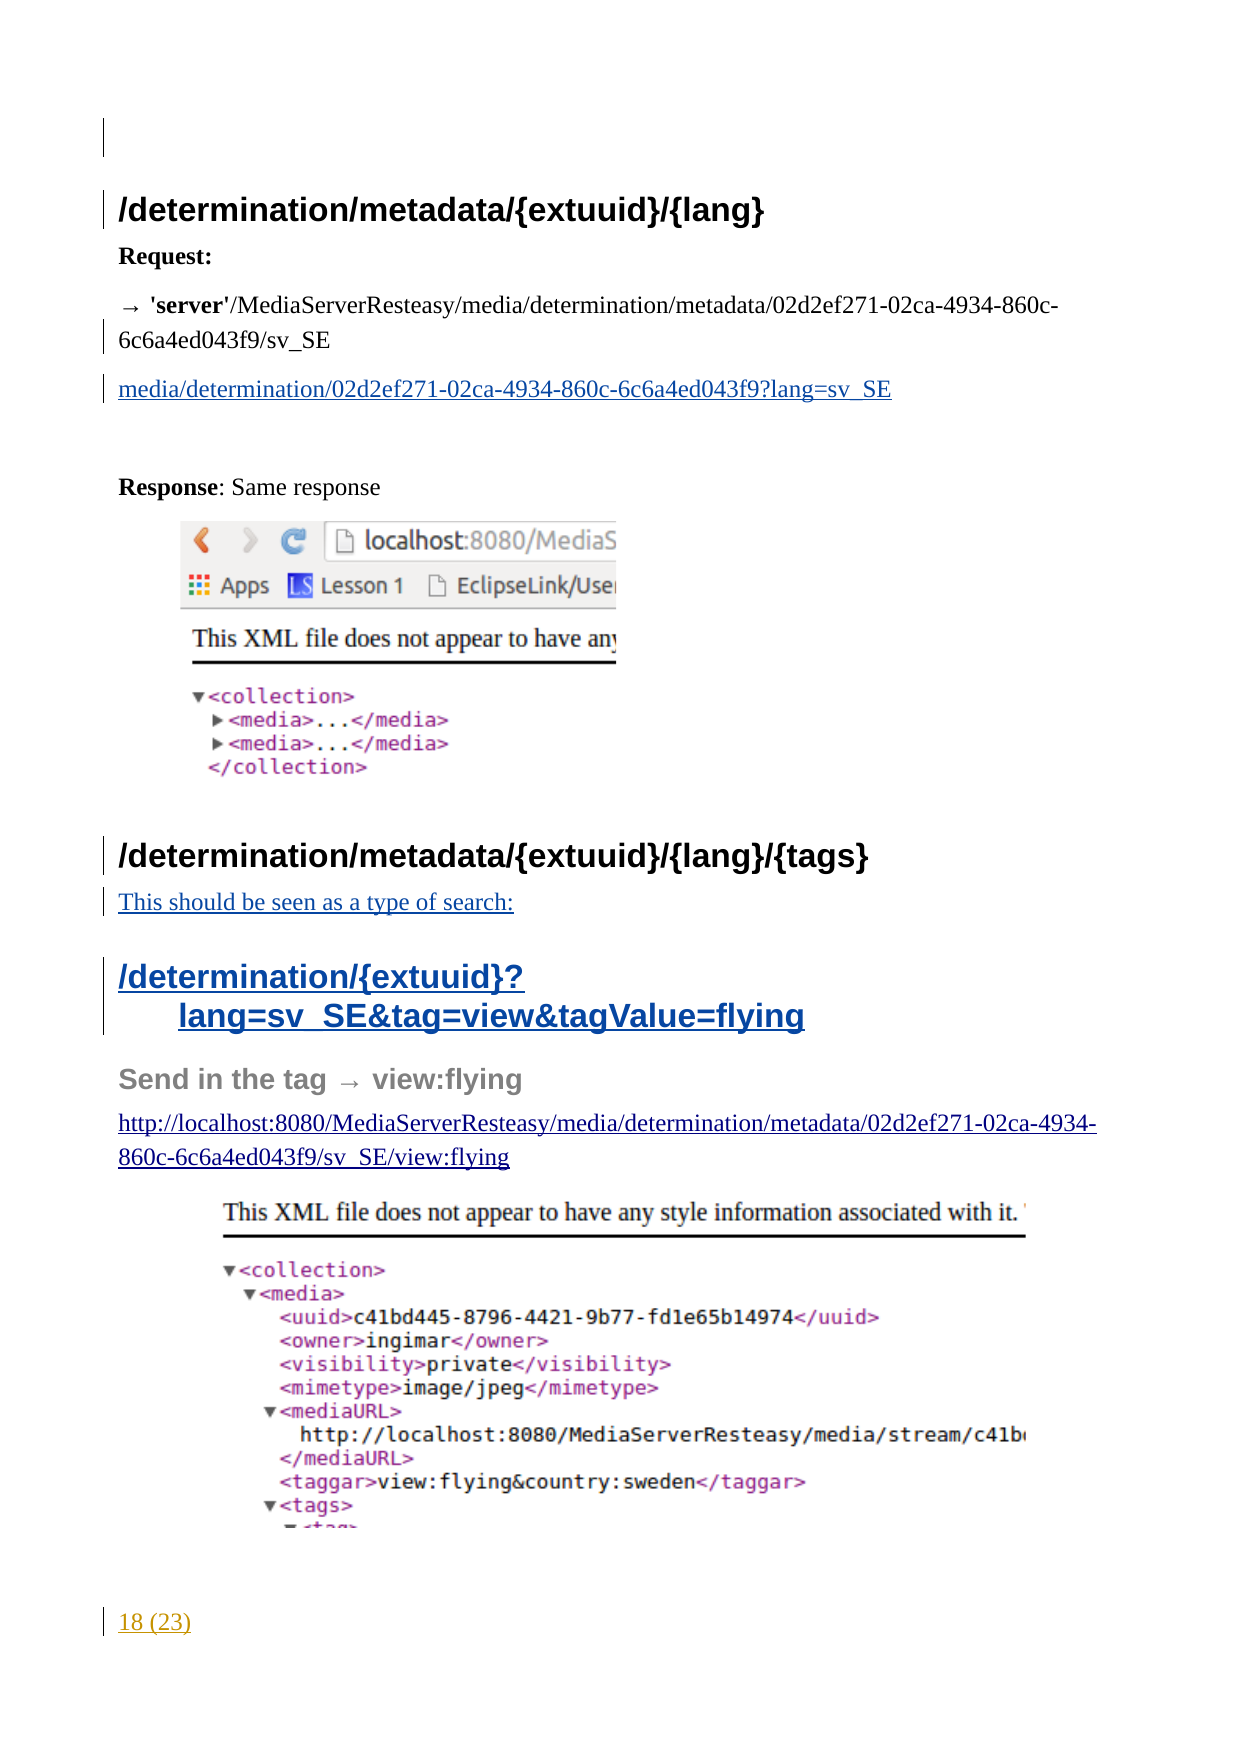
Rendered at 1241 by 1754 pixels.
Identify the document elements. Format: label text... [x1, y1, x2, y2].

subtitle /determination/{extuuid}?lang=sv_SE&tag=view&tagValue=flying [118, 957, 1122, 1034]
subtitle /determination/metadata/{extuuid}/{lang} [118, 118, 1122, 157]
text Request: [118, 241, 1122, 270]
text Response: Same response [118, 472, 1122, 501]
subtitle Send in the tag → view:flying [118, 1062, 1122, 1095]
subtitle /determination/metadata/{extuuid}/{lang}/{tags} [118, 836, 1122, 875]
text http://localhost:8080/MediaServerResteasy/media/determination/metadata/02d2ef271-02ca-4934-860c-6c6a4ed043f9/sv_SE/view:flying [118, 1108, 1122, 1171]
picture [180, 521, 617, 807]
text → 'server'/MediaServerResteasy/media/determination/metadata/02d2ef271-02ca-4934-860c-6c6a4ed043f9/sv_SE [118, 290, 1122, 353]
picture [214, 1191, 1026, 1528]
text media/determination/02d2ef271-02ca-4934-860c-6c6a4ed043f9?lang=sv_SE [118, 374, 1122, 403]
text This should be seen as a type of search: [118, 887, 1122, 916]
